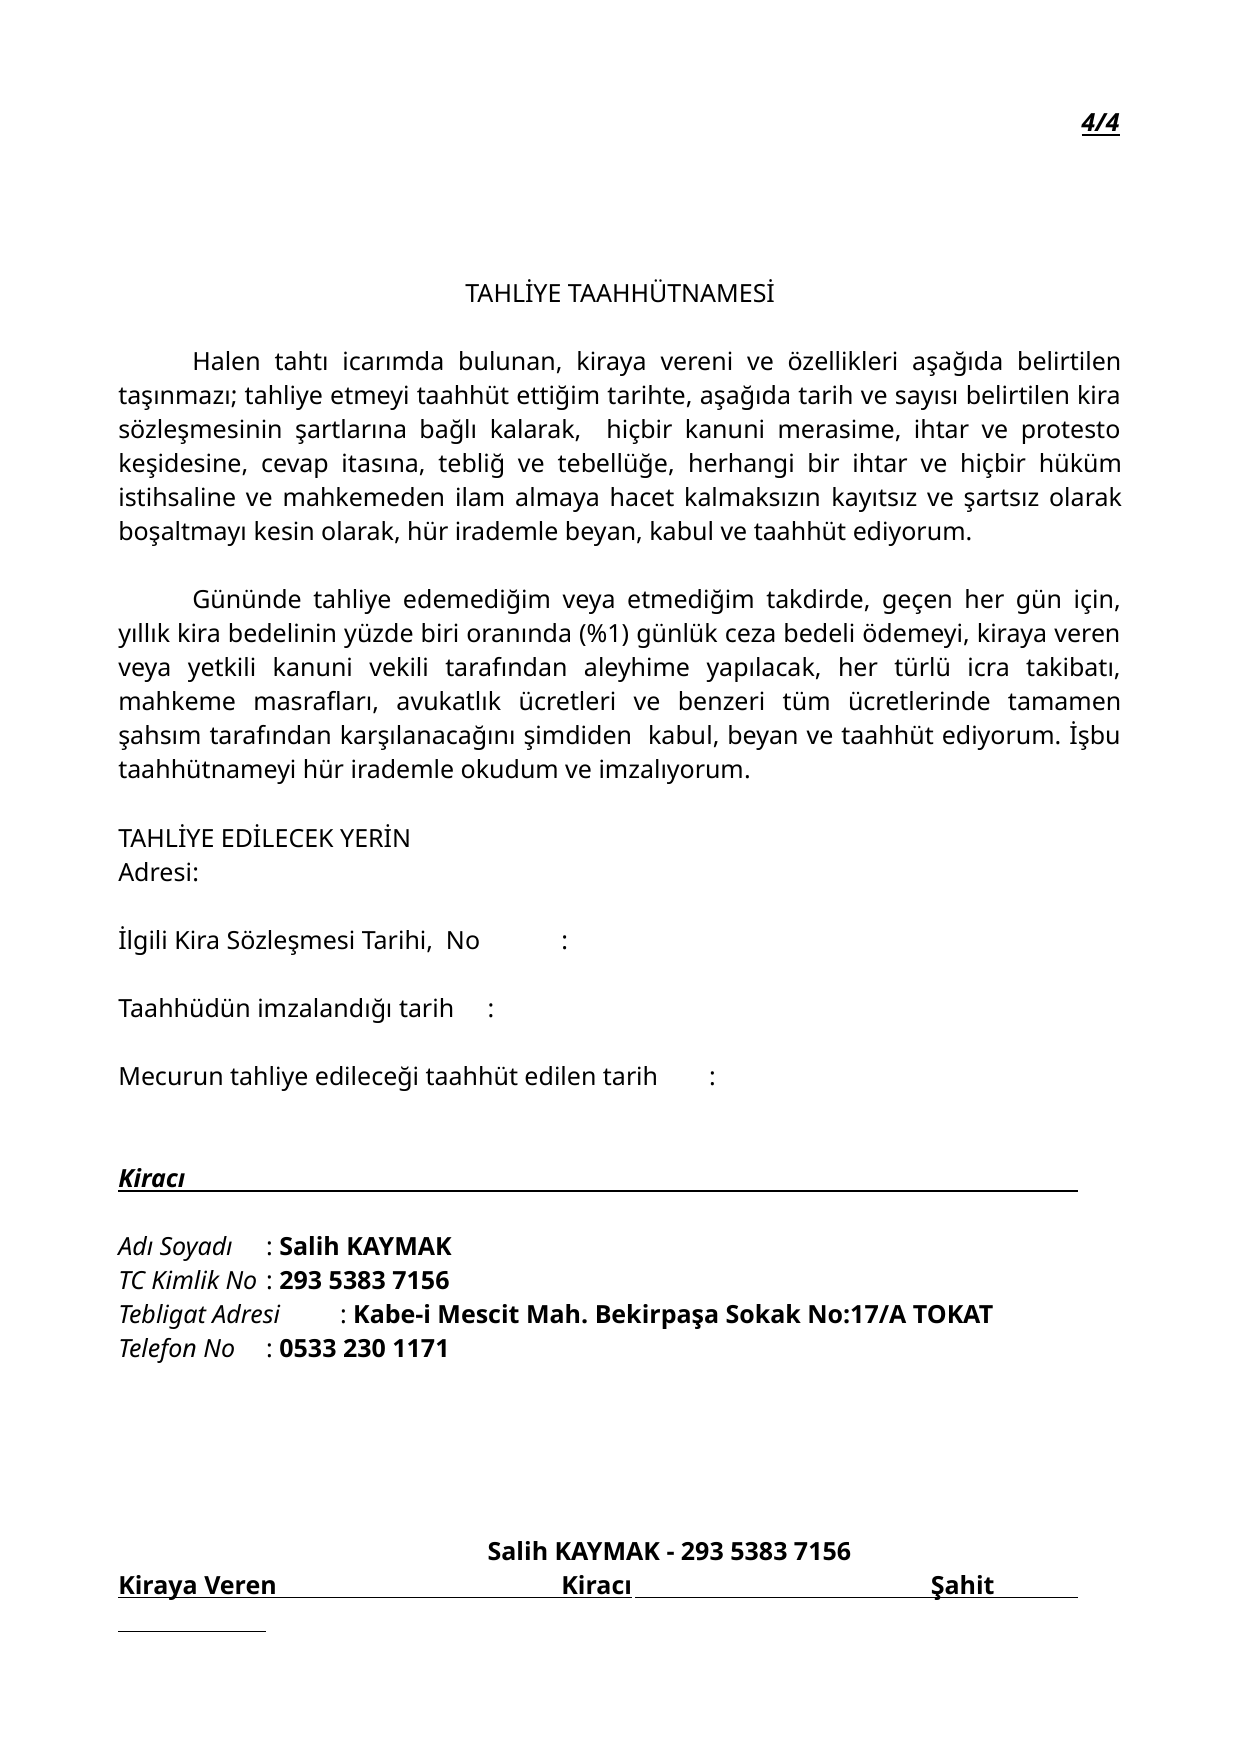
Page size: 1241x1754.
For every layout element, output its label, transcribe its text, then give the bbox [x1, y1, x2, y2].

text Halen tahtı icarımda bulunan, kiraya vereni ve özellikleri aşağıda belirtilen taşınmazı; tahliye etmeyi taahhüt ettiğim tarihte, aşağıda tarih ve sayısı belirtilen kira sözleşmesinin şartlarına bağlı kalarak, hiçbir kanuni merasime, ihtar ve protesto keşidesine, cevap itasına, tebliğ ve tebellüğe, herhangi bir ihtar ve hiçbir hüküm istihsaline ve mahkemeden ilam almaya hacet kalmaksızın kayıtsız ve şartsız olarak boşaltmayı kesin olarak, hür irademle beyan, kabul ve taahhüt ediyorum. [118, 343, 1122, 548]
text TAHLİYE TAAHHÜTNAMESİ [118, 275, 1122, 309]
text Tebligat Adresi : Kabe-i Mescit Mah. Bekirpaşa Sokak No:17/A TOKAT [118, 1297, 1122, 1331]
text TAHLİYE EDİLECEK YERİN [118, 820, 1122, 854]
text 4/4 [118, 105, 1122, 139]
text Adı Soyadı : Salih KAYMAK [118, 1229, 1122, 1263]
text TC Kimlik No : 293 5383 7156 [118, 1263, 1122, 1297]
text Kiracı [118, 1161, 1122, 1195]
text Mecurun tahliye edileceği taahhüt edilen tarih : [118, 1059, 1122, 1093]
text Gününde tahliye edemediğim veya etmediğim takdirde, geçen her gün için, yıllık kira bedelinin yüzde biri oranında (%1) günlük ceza bedeli ödemeyi, kiraya veren veya yetkili kanuni vekili tarafından aleyhime yapılacak, her türlü icra takibatı, mahkeme masrafları, avukatlık ücretleri ve benzeri tüm ücretlerinde tamamen şahsım tarafından karşılanacağını şimdiden kabul, beyan ve taahhüt ediyorum. İşbu taahhütnameyi hür irademle okudum ve imzalıyorum. [118, 582, 1122, 786]
text Adresi : [118, 854, 1122, 888]
text Taahhüdün imzalandığı tarih : [118, 991, 1122, 1024]
text İlgili Kira Sözleşmesi Tarihi, No : [118, 922, 1122, 956]
text Telefon No : 0533 230 1171 [118, 1331, 1122, 1365]
